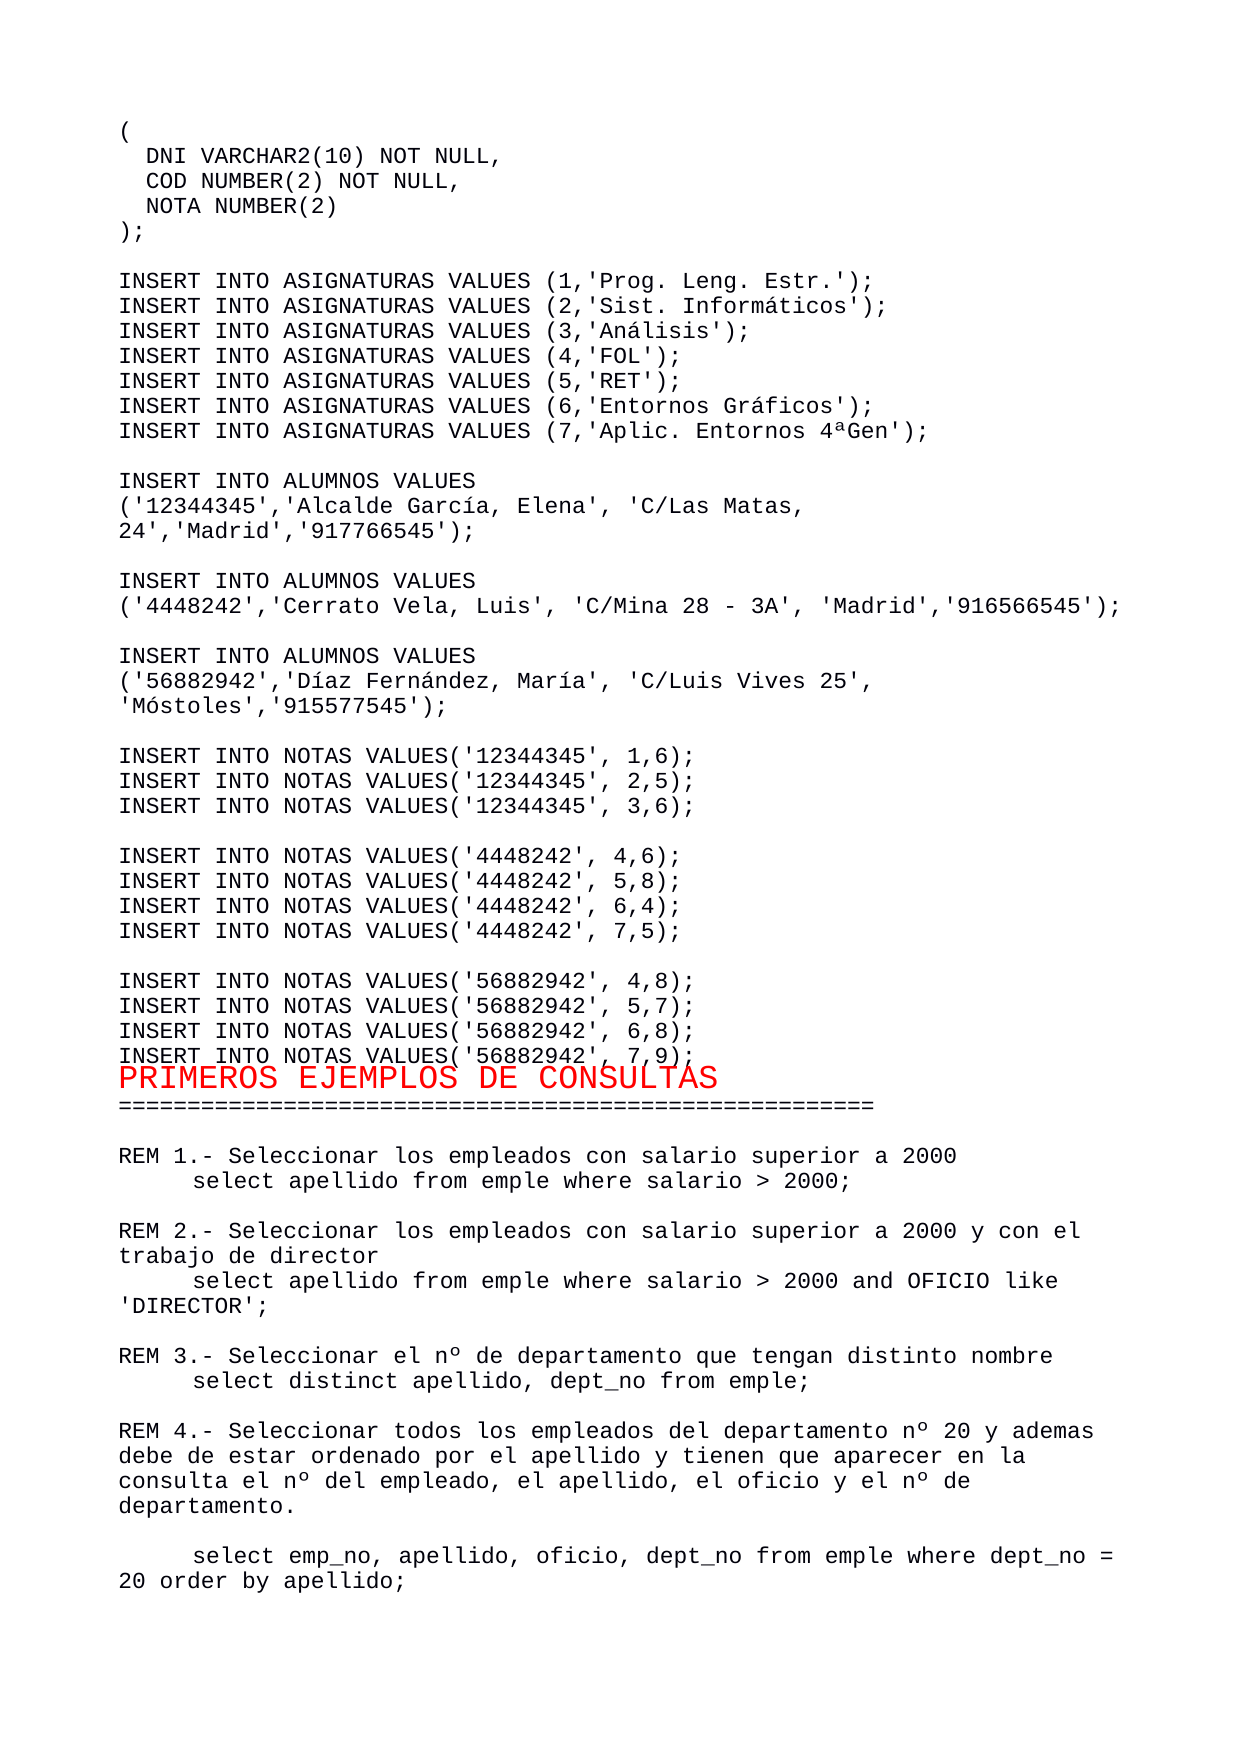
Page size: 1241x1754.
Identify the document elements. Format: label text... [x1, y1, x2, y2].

text DNI VARCHAR2(10) NOT NULL, [118, 143, 1122, 168]
text ); [118, 218, 1122, 243]
text ('4448242','Cerrato Vela, Luis', 'C/Mina 28 - 3A', 'Madrid','916566545'); [118, 593, 1122, 618]
text INSERT INTO NOTAS VALUES('56882942', 5,7); [118, 993, 1122, 1018]
text ('56882942','Díaz Fernández, María', 'C/Luis Vives 25', 'Móstoles','915577545'); [118, 668, 1122, 718]
text INSERT INTO ASIGNATURAS VALUES (1,'Prog. Leng. Estr.'); [118, 268, 1122, 293]
text INSERT INTO ASIGNATURAS VALUES (4,'FOL'); [118, 343, 1122, 368]
text INSERT INTO NOTAS VALUES('56882942', 4,8); [118, 968, 1122, 993]
text COD NUMBER(2) NOT NULL, [118, 168, 1122, 193]
text INSERT INTO ASIGNATURAS VALUES (7,'Aplic. Entornos 4ªGen'); [118, 418, 1122, 443]
text select distinct apellido, dept_no from emple; [118, 1368, 1122, 1393]
text ( [118, 118, 1122, 143]
text INSERT INTO NOTAS VALUES('4448242', 6,4); [118, 893, 1122, 918]
text REM 2.- Seleccionar los empleados con salario superior a 2000 y con el trabajo de director [118, 1218, 1122, 1268]
text INSERT INTO NOTAS VALUES('56882942', 6,8); [118, 1018, 1122, 1043]
text PRIMEROS EJEMPLOS DE CONSULTAS [118, 1068, 1122, 1093]
text REM 1.- Seleccionar los empleados con salario superior a 2000 [118, 1143, 1122, 1168]
text INSERT INTO NOTAS VALUES('4448242', 4,6); [118, 843, 1122, 868]
text select apellido from emple where salario > 2000; [118, 1168, 1122, 1193]
text INSERT INTO NOTAS VALUES('4448242', 5,8); [118, 868, 1122, 893]
text INSERT INTO NOTAS VALUES('12344345', 1,6); [118, 743, 1122, 768]
text INSERT INTO NOTAS VALUES('4448242', 7,5); [118, 918, 1122, 943]
text INSERT INTO NOTAS VALUES('12344345', 2,5); [118, 768, 1122, 793]
text ======================================================= [118, 1093, 1122, 1118]
text INSERT INTO NOTAS VALUES('56882942', 7,9); [118, 1043, 1122, 1068]
text INSERT INTO ALUMNOS VALUES [118, 468, 1122, 493]
text INSERT INTO ALUMNOS VALUES [118, 568, 1122, 593]
text INSERT INTO ALUMNOS VALUES [118, 643, 1122, 668]
text INSERT INTO ASIGNATURAS VALUES (3,'Análisis'); [118, 318, 1122, 343]
text INSERT INTO ASIGNATURAS VALUES (5,'RET'); [118, 368, 1122, 393]
text INSERT INTO ASIGNATURAS VALUES (2,'Sist. Informáticos'); [118, 293, 1122, 318]
text REM 3.- Seleccionar el nº de departamento que tengan distinto nombre [118, 1343, 1122, 1368]
text ('12344345','Alcalde García, Elena', 'C/Las Matas, 24','Madrid','917766545'); [118, 493, 1122, 543]
text select emp_no, apellido, oficio, dept_no from emple where dept_no = 20 order by apellido; [118, 1543, 1122, 1593]
text NOTA NUMBER(2) [118, 193, 1122, 218]
text INSERT INTO NOTAS VALUES('12344345', 3,6); [118, 793, 1122, 818]
text INSERT INTO ASIGNATURAS VALUES (6,'Entornos Gráficos'); [118, 393, 1122, 418]
text select apellido from emple where salario > 2000 and OFICIO like 'DIRECTOR'; [118, 1268, 1122, 1318]
text REM 4.- Seleccionar todos los empleados del departamento nº 20 y ademas debe de estar ordenado por el apellido y tienen que aparecer en la consulta el nº del empleado, el apellido, el oficio y el nº de departamento. [118, 1418, 1122, 1518]
